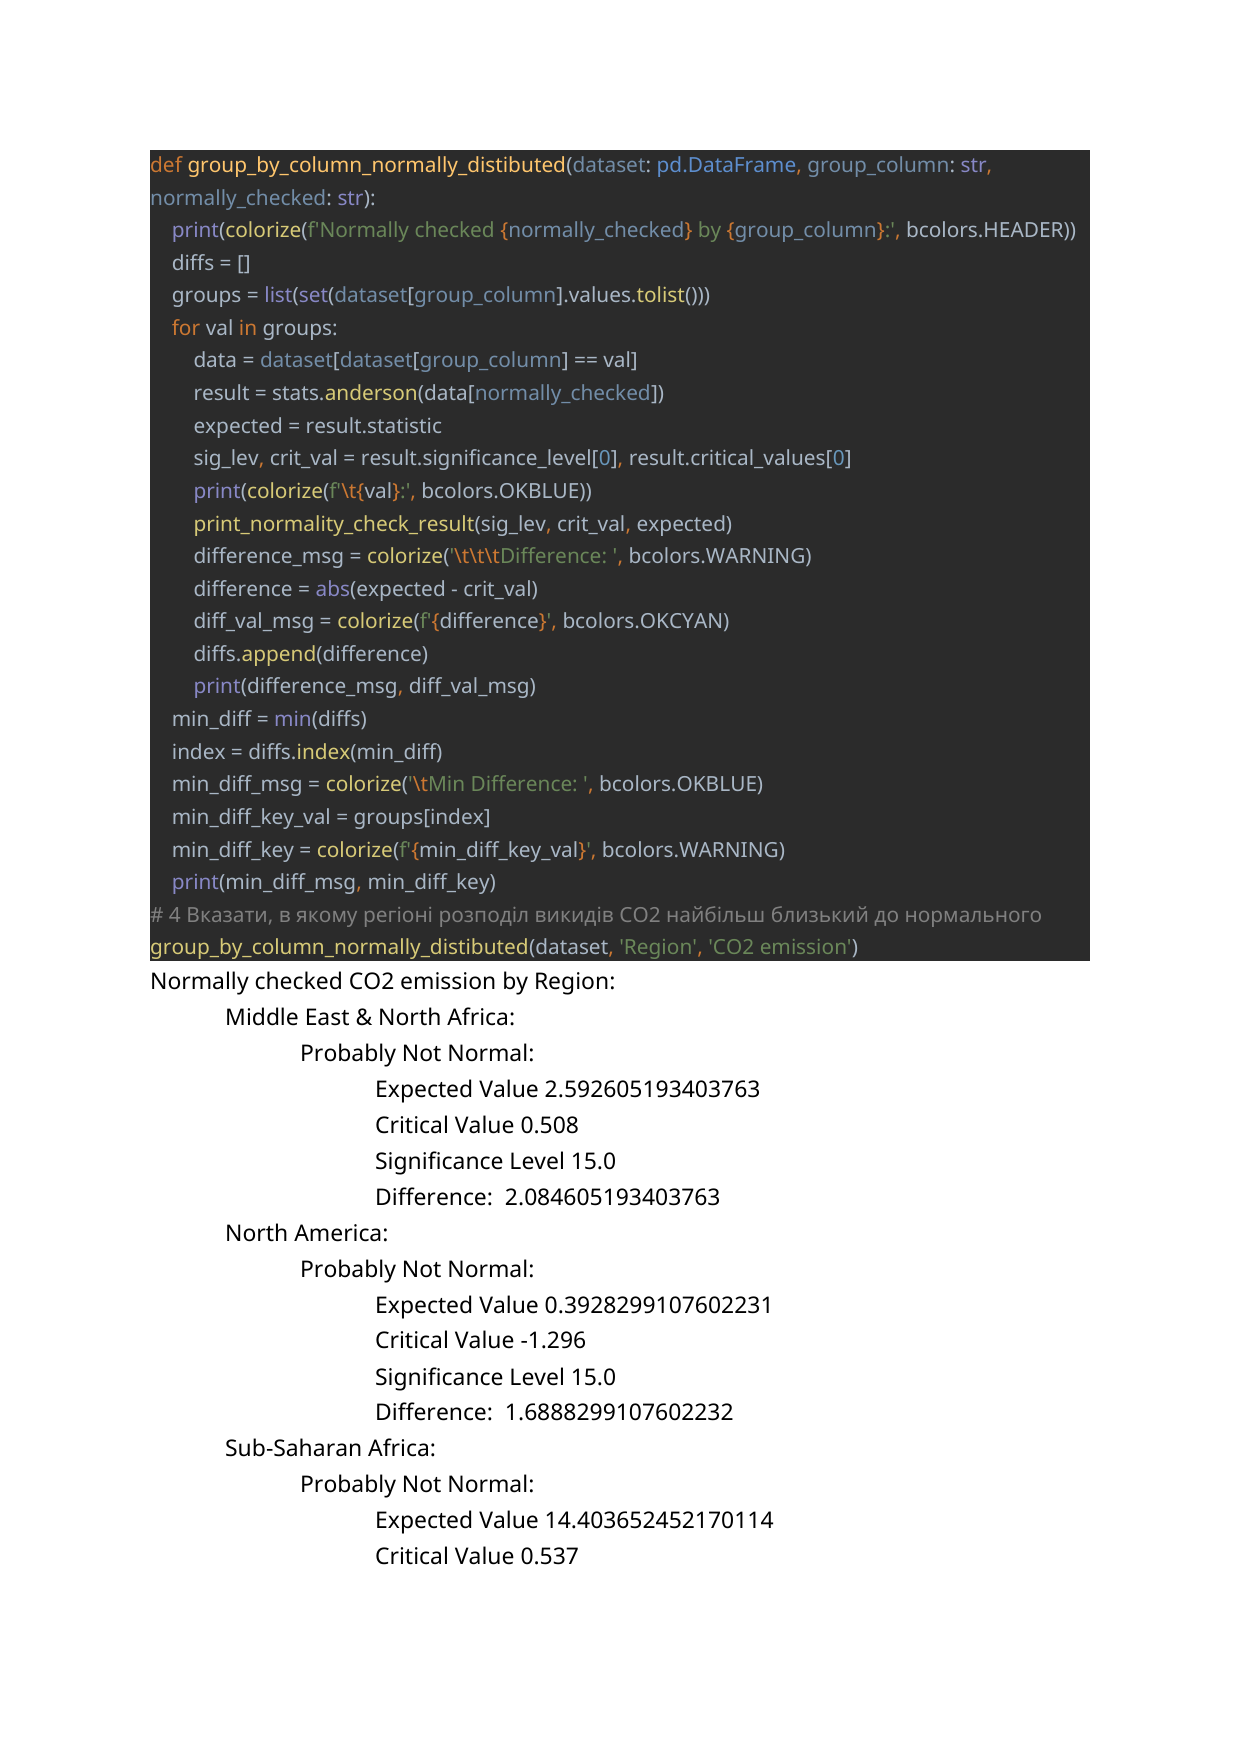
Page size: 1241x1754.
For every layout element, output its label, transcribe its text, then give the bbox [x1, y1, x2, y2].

text Probably Not Normal: [150, 1253, 1090, 1284]
text Difference: 1.6888299107602232 [150, 1396, 1090, 1428]
text Normally checked CO2 emission by Region: [150, 965, 1090, 996]
text Critical Value -1.296 [150, 1324, 1090, 1356]
text def group_by_column_normally_distibuted(dataset: pd.DataFrame, group_column: str, normally_checked: str): print(colorize(f'Normally checked {normally_checked} by {group_column}:', bcolors.HEADER)) diffs = [] groups = list(set(dataset[group_column].values.tolist())) for val in groups: data = dataset[dataset[group_column] == val] result = stats.anderson(data[normally_checked]) expected = result.statistic sig_lev, crit_val = result.significance_level[0], result.critical_values[0] print(colorize(f'\t{val}:', bcolors.OKBLUE)) print_normality_check_result(sig_lev, crit_val, expected) difference_msg = colorize('\t\t\tDifference: ', bcolors.WARNING) difference = abs(expected - crit_val) diff_val_msg = colorize(f'{difference}', bcolors.OKCYAN) diffs.append(difference) print(difference_msg, diff_val_msg) min_diff = min(diffs) index = diffs.index(min_diff) min_diff_msg = colorize('\tMin Difference: ', bcolors.OKBLUE) min_diff_key_val = groups[index] min_diff_key = colorize(f'{min_diff_key_val}', bcolors.WARNING) print(min_diff_msg, min_diff_key) [150, 150, 1090, 896]
text Probably Not Normal: [150, 1037, 1090, 1068]
text Difference: 2.084605193403763 [150, 1181, 1090, 1212]
text Significance Level 15.0 [150, 1145, 1090, 1176]
text Critical Value 0.508 [150, 1109, 1090, 1140]
text Significance Level 15.0 [150, 1360, 1090, 1392]
text Middle East & North Africa: [150, 1001, 1090, 1032]
text Critical Value 0.537 [150, 1540, 1090, 1571]
text # 4 Вказати, в якому регіоні розподіл викидів СО2 найбільш близький до нормального group_by_column_normally_distibuted(dataset, 'Region', 'CO2 emission') [150, 900, 1090, 961]
text Expected Value 14.403652452170114 [150, 1504, 1090, 1535]
text Probably Not Normal: [150, 1468, 1090, 1499]
text Expected Value 0.3928299107602231 [150, 1288, 1090, 1320]
text Expected Value 2.592605193403763 [150, 1073, 1090, 1104]
text North America: [150, 1217, 1090, 1248]
text Sub-Saharan Africa: [150, 1432, 1090, 1463]
